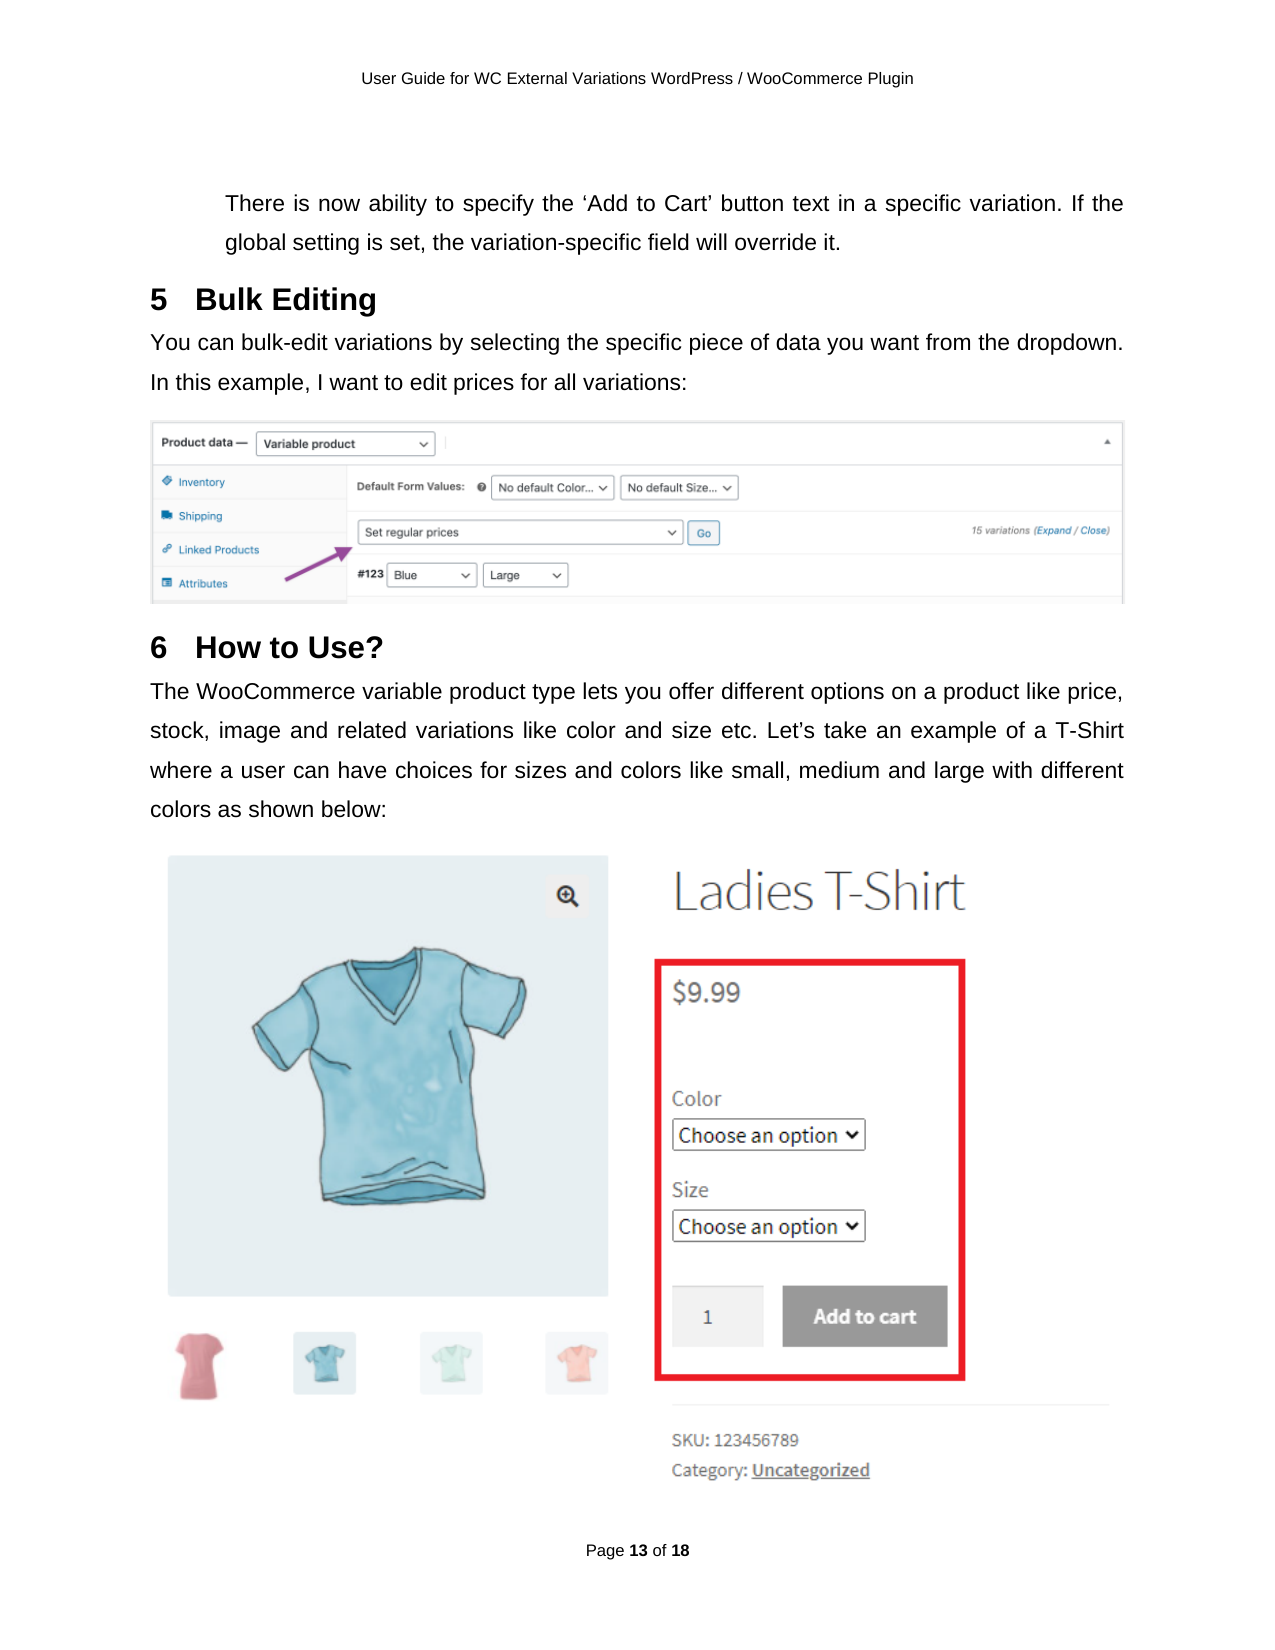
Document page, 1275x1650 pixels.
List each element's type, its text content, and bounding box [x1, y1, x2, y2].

picture [165, 848, 1110, 1495]
text You can bulk-edit variations by selecting the specific piece of data you want from the dropdown. In this example, I want to edit prices for all variations: [150, 329, 1125, 395]
list There is now ability to specify the ‘Add to Cart’ button text in a specific variation. If the global setting is set, the variation-specific field will override it. [225, 189, 1125, 255]
subtitle How to Use? [150, 629, 1125, 665]
text The WooCommerce variable product type lets you offer different options on a product like price, stock, image and related variations like color and size etc. Let’s take an example of a T-Shirt where a user can have choices for sizes and colors like small, medium and large with different colors as shown below: [150, 678, 1125, 822]
picture [150, 420, 1125, 604]
subtitle Bulk Editing [150, 281, 1125, 317]
